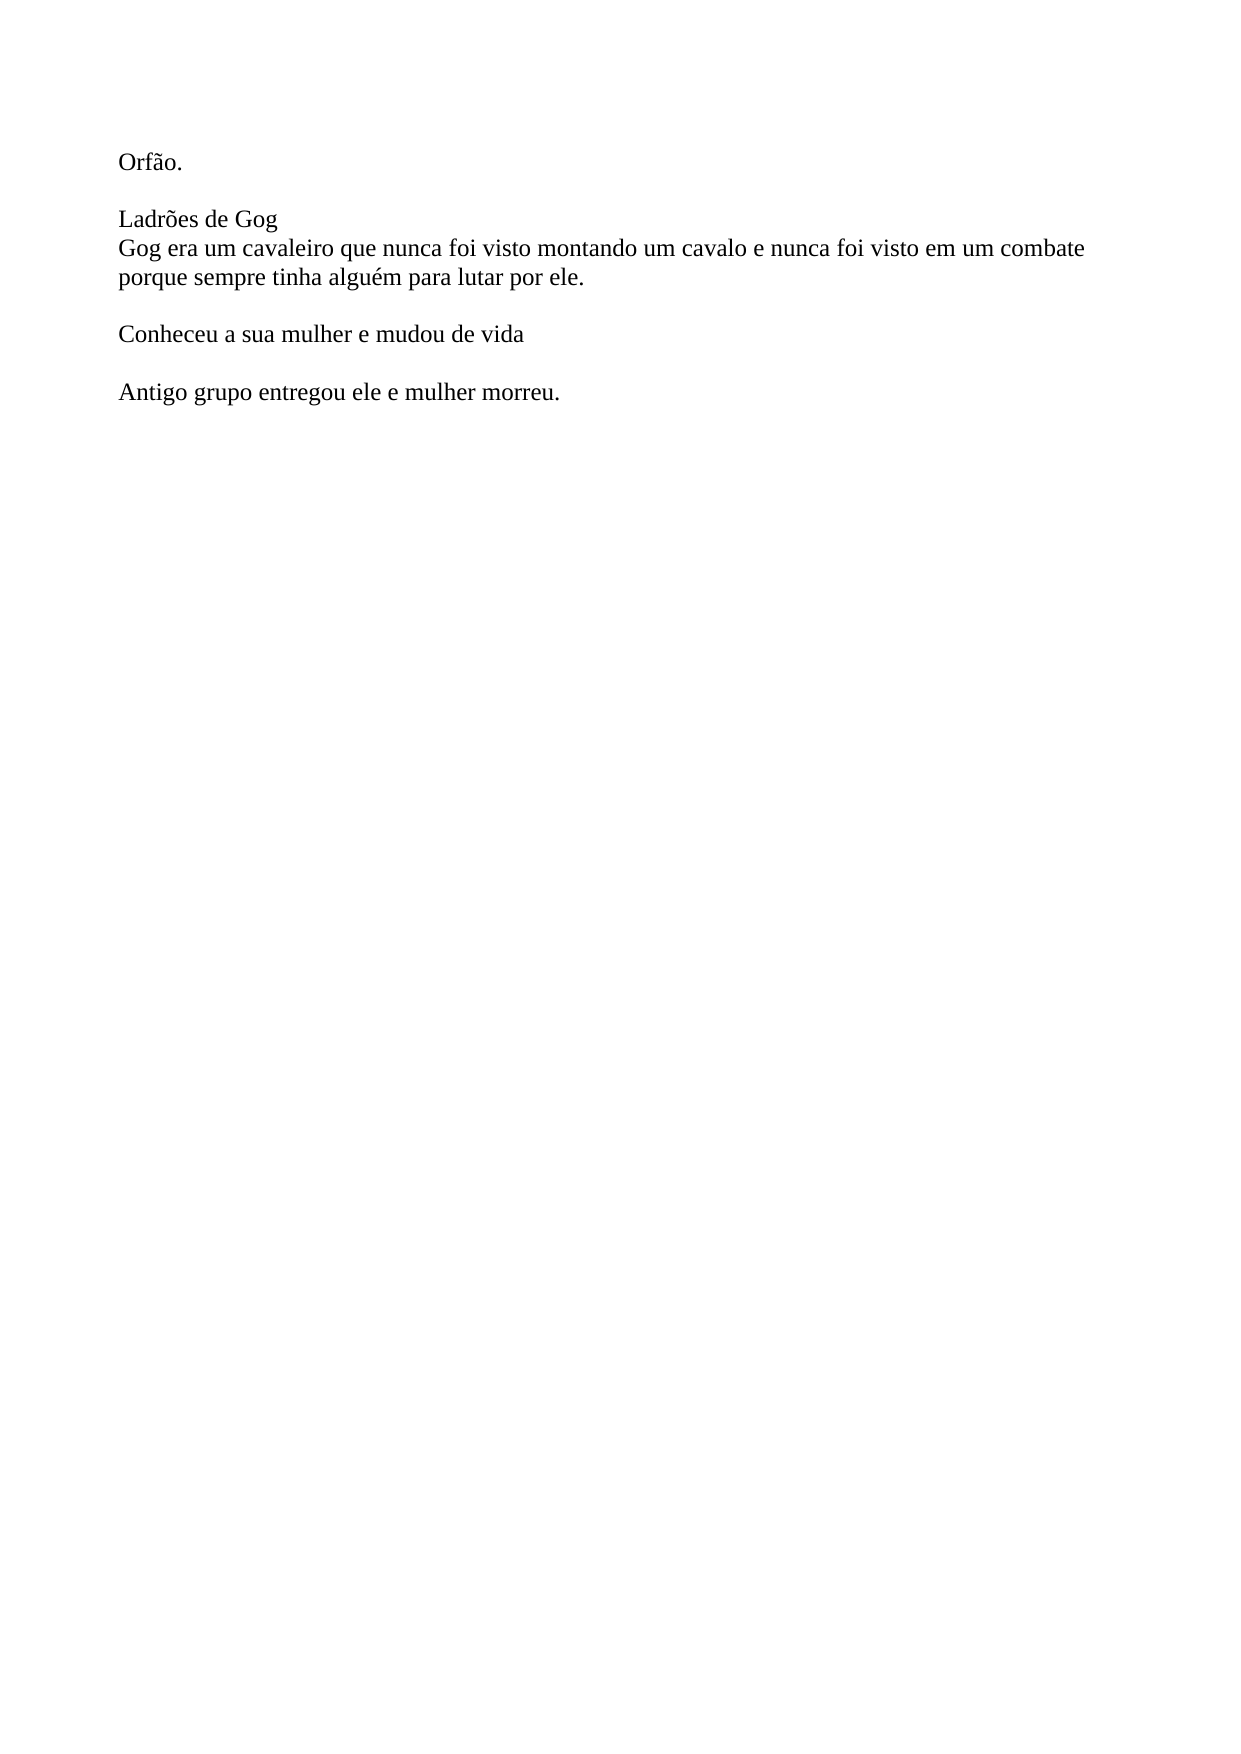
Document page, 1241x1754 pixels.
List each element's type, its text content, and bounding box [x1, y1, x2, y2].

text Antigo grupo entregou ele e mulher morreu. [118, 377, 1122, 406]
text Conheceu a sua mulher e mudou de vida [118, 319, 1122, 348]
text Gog era um cavaleiro que nunca foi visto montando um cavalo e nunca foi visto em um combate porque sempre tinha alguém para lutar por ele. [118, 233, 1122, 291]
text Ladrões de Gog [118, 204, 1122, 233]
text Orfão. [118, 147, 1122, 176]
